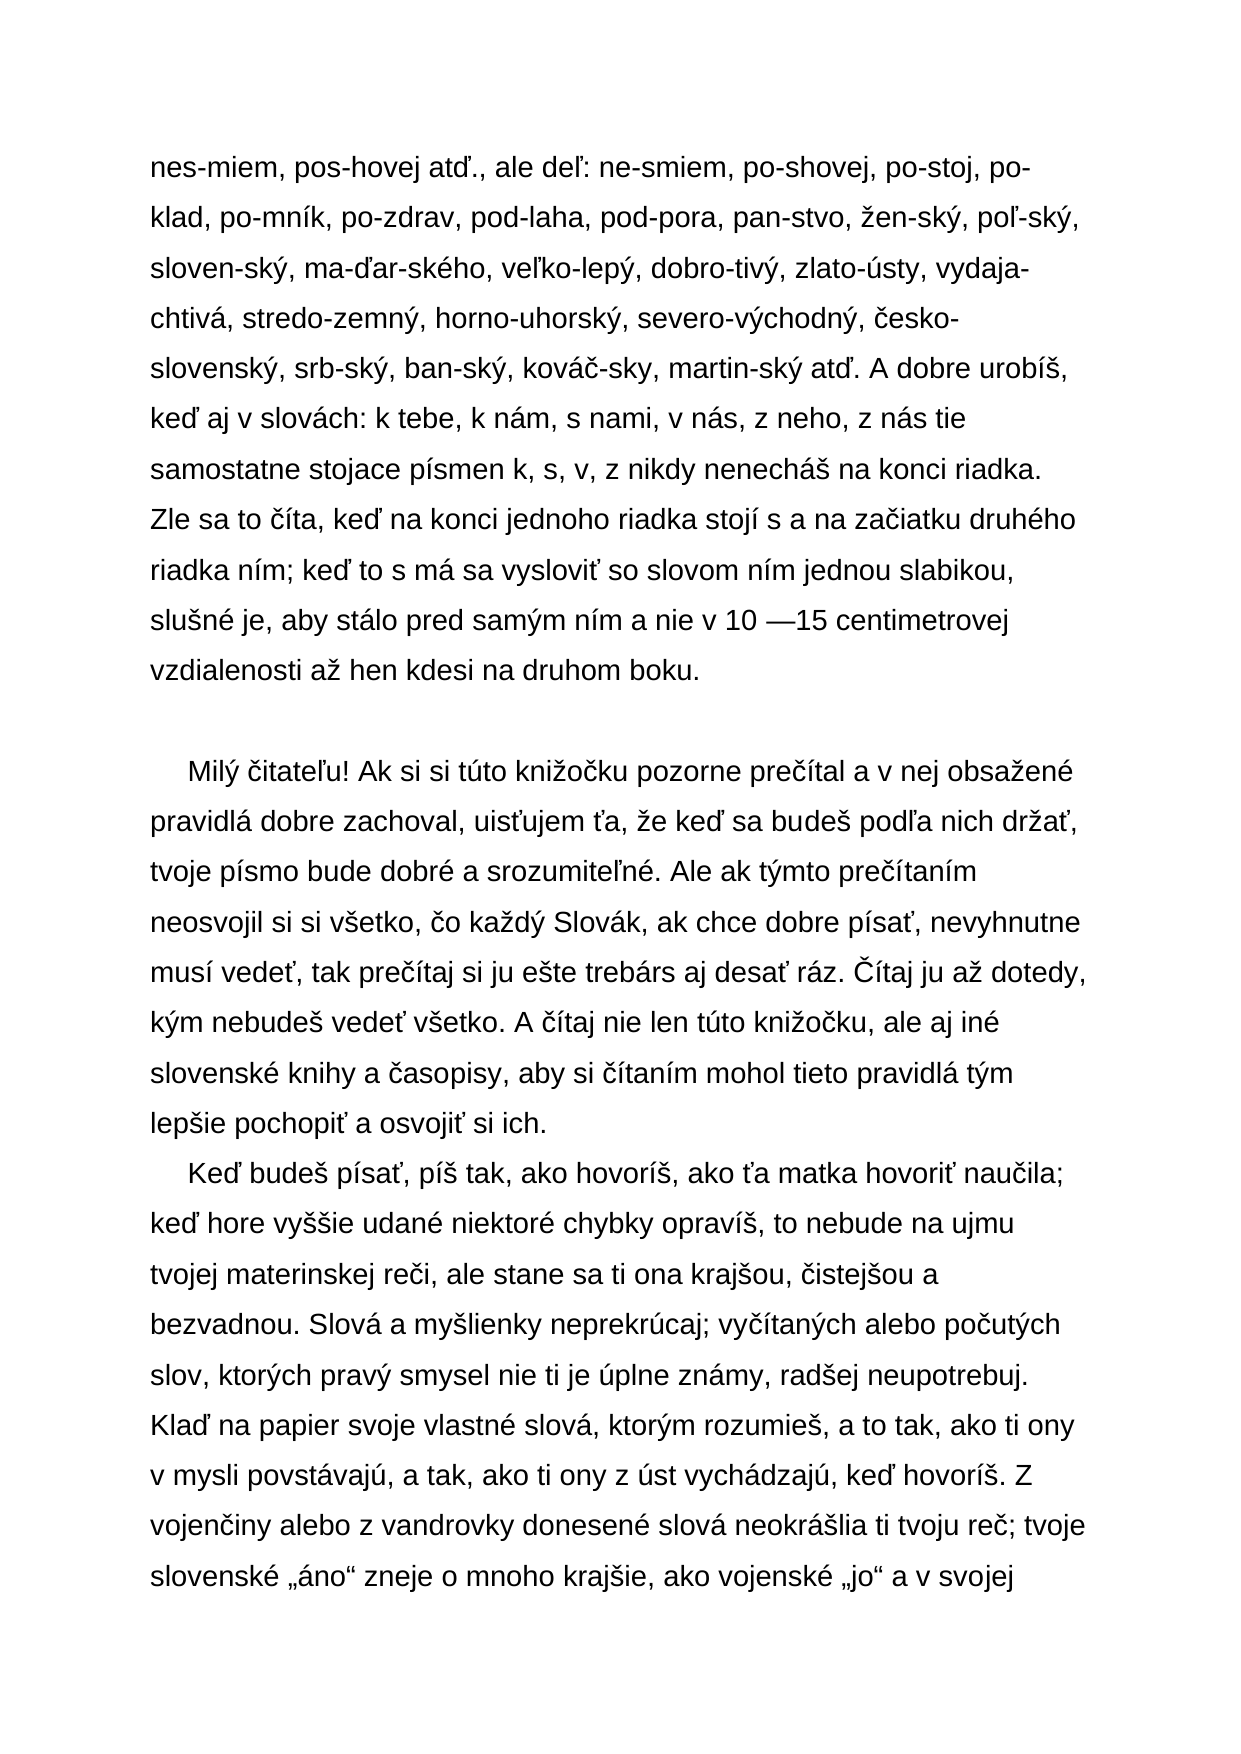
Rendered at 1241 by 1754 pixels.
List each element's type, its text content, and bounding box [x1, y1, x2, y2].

text Keď budeš písať, píš tak, ako hovoríš, ako ťa matka hovoriť naučila; keď hore vyššie udané niektoré chybky opravíš, to nebude na ujmu tvojej materinskej reči, ale stane sa ti ona krajšou, čistejšou a bezvadnou. Slová a myšlienky neprekrúcaj; vy­čítaných alebo počutých slov, ktorých pravý smysel nie ti je úplne známy, radšej neupotrebuj. Klaď na papier svoje vlastné slová, ktorým rozumieš, a to tak, ako ti ony v mysli povstávajú, a tak, ako ti ony z úst vychádzajú, keď hovoríš. Z vojenčiny alebo z vandrovky donesené slová neokrášlia ti tvoju reč; tvoje slovenské „áno“ zneje o mnoho krajšie, ako vojenské „jo“ a v svo­jej [150, 1156, 1091, 1592]
text Milý čitateľu! Ak si si túto knižočku pozorne prečítal a v nej obsažené pravidlá dobre zachoval, uisťujem ťa, že keď sa bu­deš podľa nich držať, tvoje písmo bude dobré a srozumiteľné. Ale ak týmto prečí­taním neosvojil si si všetko, čo každý Slovák, ak chce dobre písať, nevyhnutne musí vedeť, tak prečítaj si ju ešte trebárs aj desať ráz. Čítaj ju až dotedy, kým ne­budeš vedeť všetko. A čítaj nie len túto knižočku, ale aj iné slovenské knihy a časo­pisy, aby si čítaním mohol tieto pravidlá tým lepšie pochopiť a osvojiť si ich. [150, 754, 1091, 1139]
text nes-miem, pos-hovej atď., ale deľ: ne-smiem, po-shovej, po-stoj, po-klad, po-mník, po-zdrav, pod-laha, pod-pora, pan-stvo, žen-ský, poľ-ský, sloven-ský, ma-ďar-ského, veľko-lepý, dobro-tivý, zlato-ústy, vydaja-chtivá, stredo-zemný, horno-uhorský, severo-východný, česko-slovenský, srb-ský, ban-ský, kováč-sky, martin-ský atď. A dobre urobíš, keď aj v slovách: k tebe, k nám, s nami, v nás, z neho, z nás tie samostatne stojace písmen k, s, v, z nikdy nenecháš na konci riadka. Zle sa to číta, keď na konci jednoho riadka stojí s a na začiatku druhého riadka ním; keď to s má sa vysloviť so slovom ním jednou slabikou, slušné je, aby stálo pred samým ním a nie v 10 —15 centimetrovej vzdialenosti až hen kdesi na druhom boku. [150, 150, 1091, 687]
